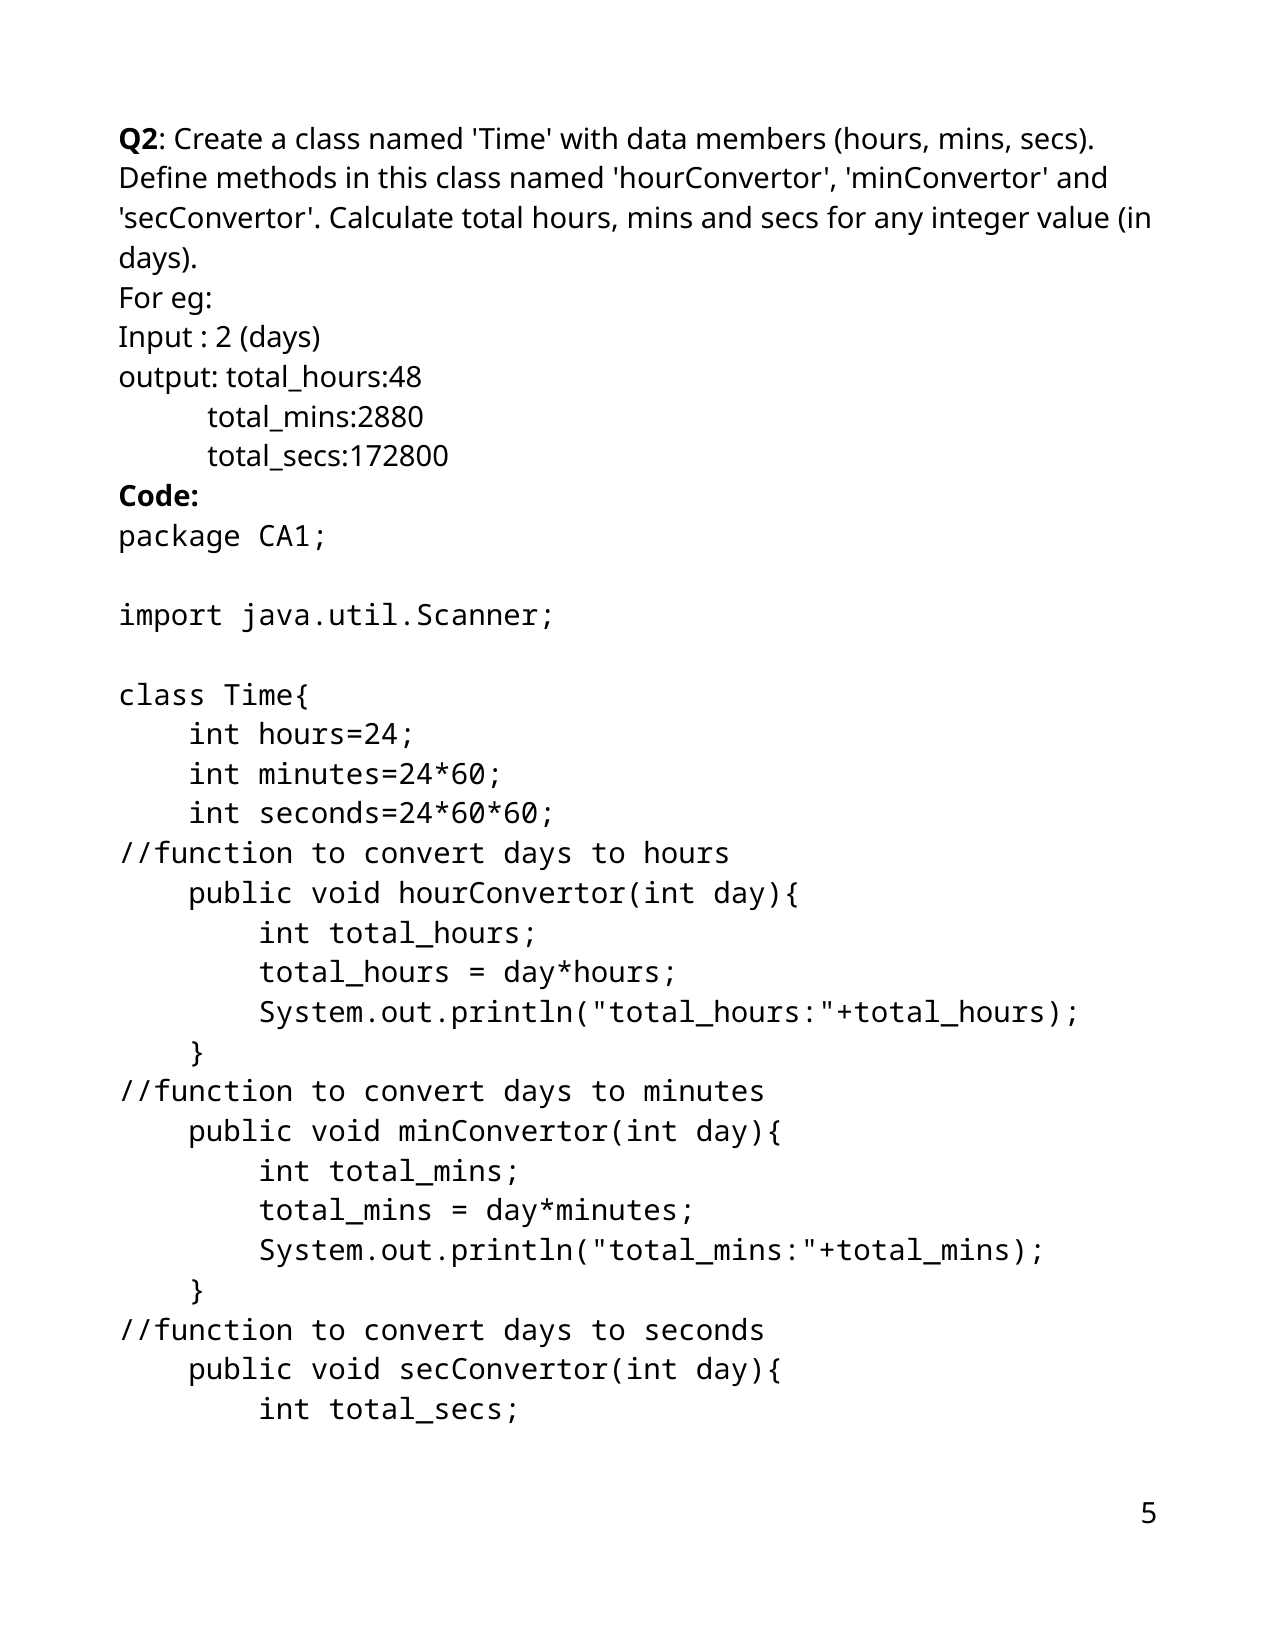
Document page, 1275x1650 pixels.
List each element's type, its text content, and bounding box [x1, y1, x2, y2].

text int hours=24; [118, 713, 1157, 753]
text int total_secs; [118, 1388, 1157, 1428]
text } [118, 1269, 1157, 1309]
text //function to convert days to minutes [118, 1071, 1157, 1110]
text //function to convert days to hours [118, 832, 1157, 872]
text Code: [118, 475, 1157, 515]
text total_secs:172800 [118, 436, 1157, 475]
text total_mins = day*minutes; [118, 1190, 1157, 1229]
text import java.util.Scanner; [118, 594, 1157, 634]
text For eg: [118, 277, 1157, 317]
text } [118, 1031, 1157, 1071]
text int seconds=24*60*60; [118, 793, 1157, 832]
text class Time{ [118, 674, 1157, 713]
text //function to convert days to seconds [118, 1309, 1157, 1348]
text int total_hours; [118, 912, 1157, 952]
text total_hours = day*hours; [118, 952, 1157, 991]
text public void secConvertor(int day){ [118, 1348, 1157, 1388]
text public void minConvertor(int day){ [118, 1110, 1157, 1150]
text System.out.println("total_hours:"+total_hours); [118, 991, 1157, 1031]
text output: total_hours:48 [118, 356, 1157, 396]
text package CA1; [118, 515, 1157, 555]
text Q2: Create a class named 'Time' with data members (hours, mins, secs). Define methods in this class named 'hourConvertor', 'minConvertor' and 'secConvertor'. Calculate total hours, mins and secs for any integer value (in days). [118, 118, 1157, 277]
text System.out.println("total_mins:"+total_mins); [118, 1229, 1157, 1269]
text public void hourConvertor(int day){ [118, 872, 1157, 912]
text Input : 2 (days) [118, 317, 1157, 356]
text int minutes=24*60; [118, 753, 1157, 793]
text total_mins:2880 [118, 396, 1157, 436]
text int total_mins; [118, 1150, 1157, 1190]
